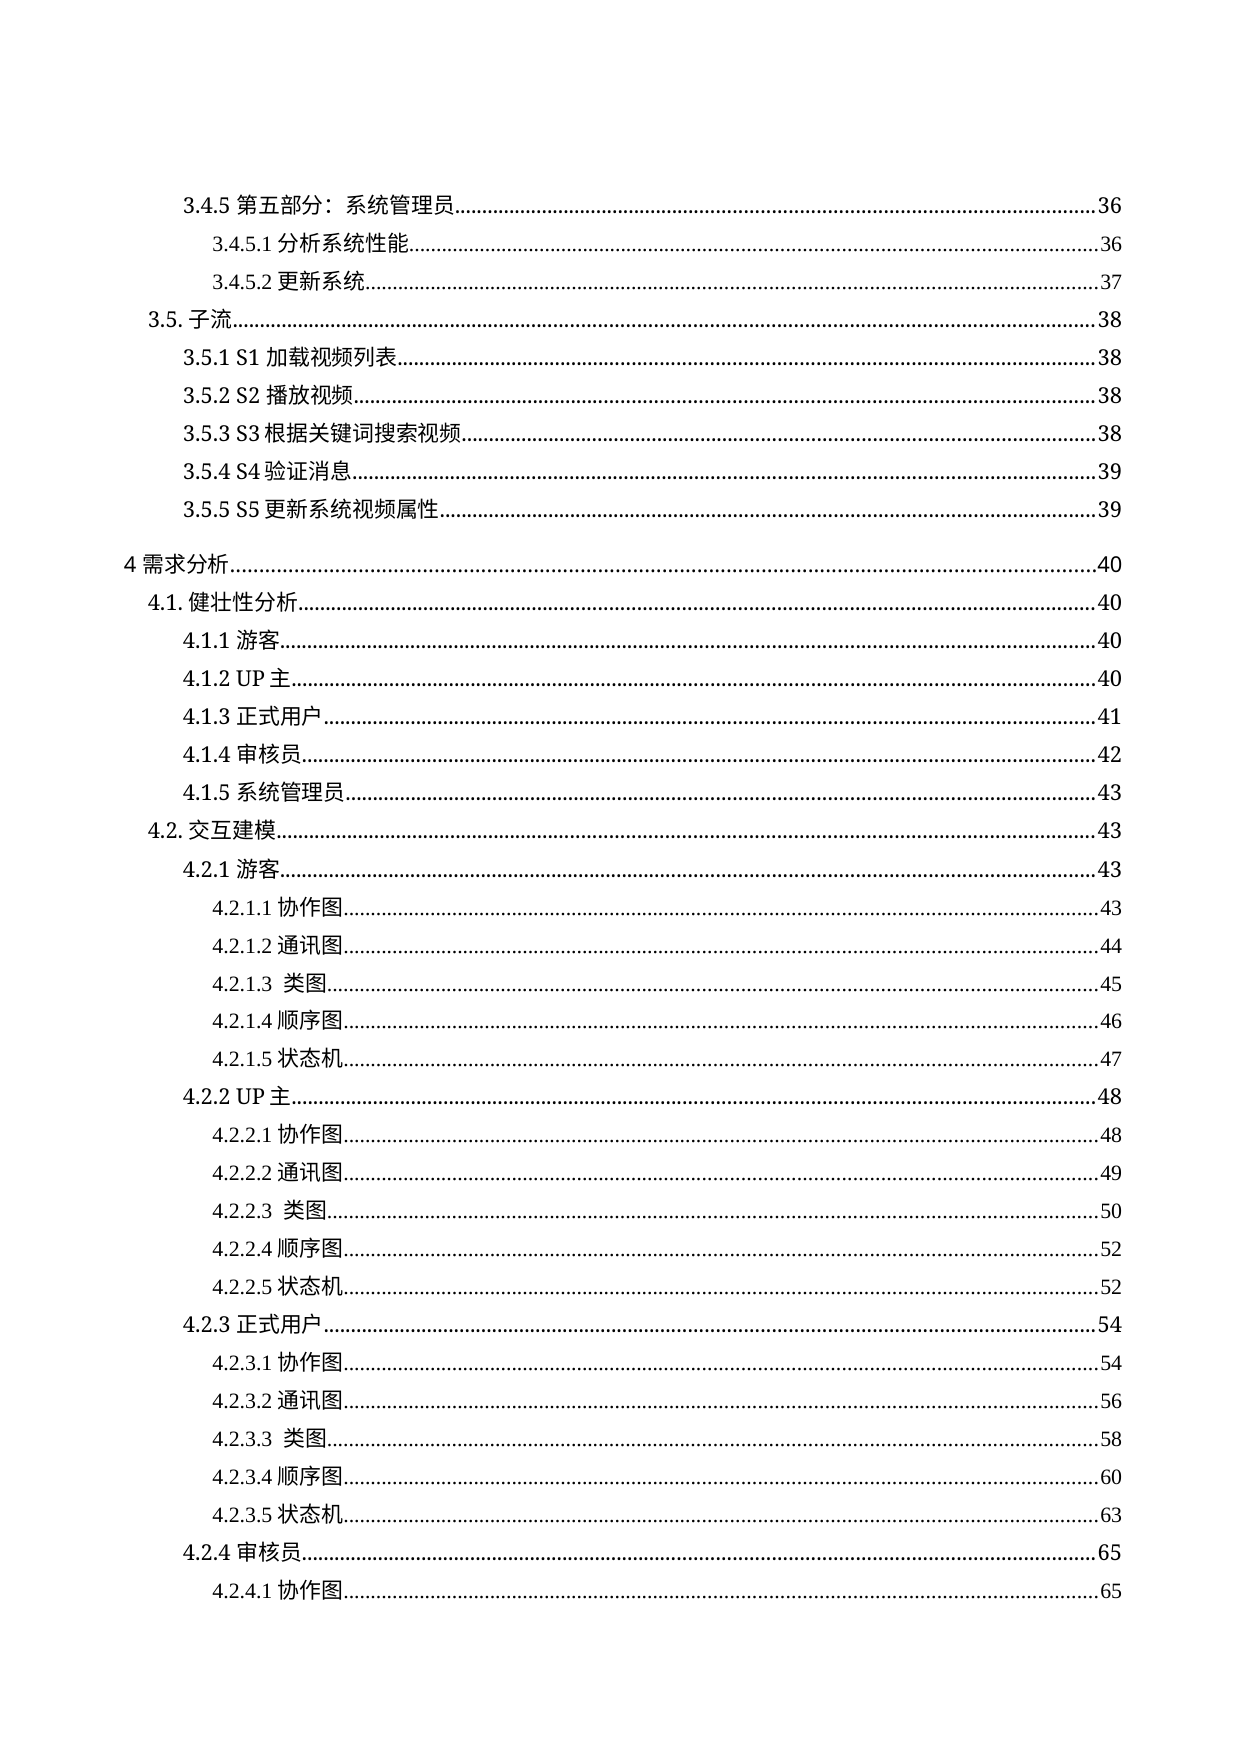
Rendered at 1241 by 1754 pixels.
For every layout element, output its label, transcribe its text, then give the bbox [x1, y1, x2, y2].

text 4.2.1 游客 43 [177, 852, 1122, 883]
text 4.1. 健壮性分析 40 [148, 585, 1122, 616]
text 4.2.4.1 协作图 65 [207, 1573, 1122, 1604]
text 4.2.3.4 顺序图 60 [207, 1459, 1122, 1491]
text 4.2.2 UP主 48 [177, 1079, 1122, 1111]
text 4.2.2.3 类图 50 [207, 1193, 1122, 1225]
text 4.2.1.2 通讯图 44 [207, 928, 1122, 959]
text 3.5.5 S5更新系统视频属性 39 [177, 492, 1122, 524]
text 3.4.5.2 更新系统 37 [207, 264, 1122, 295]
text 3.5.2 S2 播放视频 38 [177, 378, 1122, 409]
text 4.2.3.2 通讯图 56 [207, 1383, 1122, 1415]
text 4.1.1 游客 40 [177, 623, 1122, 654]
text 4.2.3.1 协作图 54 [207, 1345, 1122, 1377]
text 4.2.3 正式用户 54 [177, 1307, 1122, 1339]
text 4.2.1.1 协作图 43 [207, 890, 1122, 921]
text 4 需求分析 40 [118, 547, 1122, 578]
text 3.5.4 S4验证消息 39 [177, 454, 1122, 486]
text 4.2.2.1 协作图 48 [207, 1117, 1122, 1149]
text 4.2.3.5 状态机 63 [207, 1497, 1122, 1528]
text 4.2.1.3 类图 45 [207, 966, 1122, 997]
text 4.2.1.5 状态机 47 [207, 1041, 1122, 1073]
text 3.5.3 S3根据关键词搜索视频 38 [177, 416, 1122, 448]
text 4.2.4 审核员 65 [177, 1535, 1122, 1566]
text 4.1.4 审核员 42 [177, 737, 1122, 769]
text 4.2.2.2 通讯图 49 [207, 1155, 1122, 1187]
text 4.2.2.5 状态机 52 [207, 1269, 1122, 1301]
text 4.1.5 系统管理员 43 [177, 775, 1122, 807]
text 3.5. 子流 38 [148, 302, 1122, 333]
text 4.2.3.3 类图 58 [207, 1421, 1122, 1453]
text 4.2.2.4 顺序图 52 [207, 1231, 1122, 1263]
text 4.2. 交互建模 43 [148, 813, 1122, 845]
text 4.1.3 正式用户 41 [177, 699, 1122, 731]
text 3.5.1 S1 加载视频列表 38 [177, 340, 1122, 371]
text 4.1.2 UP主 40 [177, 661, 1122, 693]
text 3.4.5.1 分析系统性能 36 [207, 226, 1122, 257]
text 3.4.5 第五部分：系统管理员 36 [177, 188, 1122, 219]
text 4.2.1.4 顺序图 46 [207, 1003, 1122, 1035]
